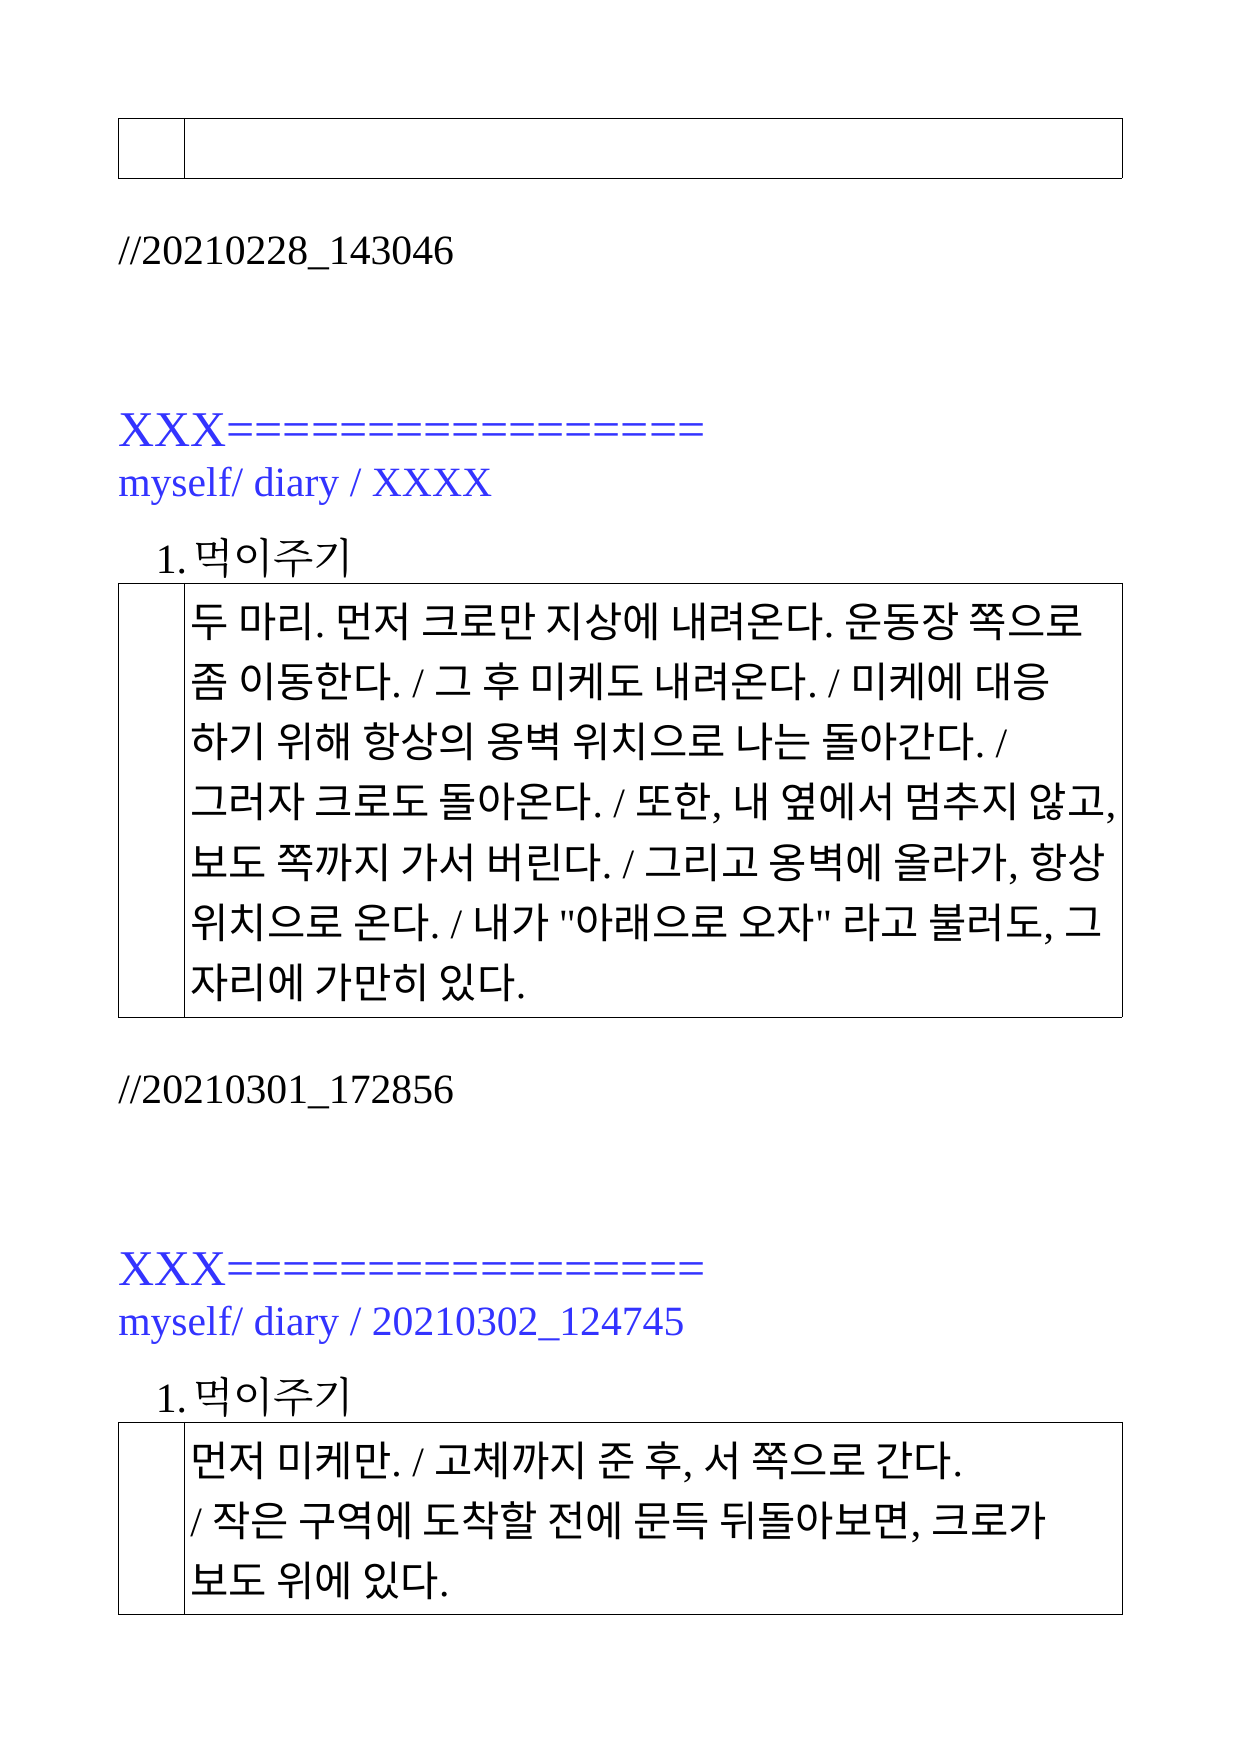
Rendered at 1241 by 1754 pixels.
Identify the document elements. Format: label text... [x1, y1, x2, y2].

list 먹이주기 [156, 1374, 1122, 1422]
table_cell [119, 119, 184, 178]
text myself/ diary / 20210302_124745 [118, 1296, 1122, 1344]
table_header 먼저 미케만. / 고체까지 준 후, 서 쪽으로 간다. / 작은 구역에 도착할 전에 문득 뒤돌아보면, 크로가 보도 위에 있다. [185, 1423, 1122, 1614]
text //20210228_143046 [118, 226, 1122, 273]
table_header [119, 1423, 184, 1614]
list 먹이주기 [156, 535, 1122, 583]
table_header [119, 584, 184, 1017]
table_header 두 마리. 먼저 크로만 지상에 내려온다. 운동장 쪽으로 좀 이동한다. / 그 후 미케도 내려온다. / 미케에 대응 하기 위해 항상의 옹벽 위치으로 나는 돌아간다. / 그러자 크로도 돌아온다. / 또한, 내 옆에서 멈추지 않고, 보도 쪽까지 가서 버린다. / 그리고 옹벽에 올라가, 항상 위치으로 온다. / 내가 "아래으로 오자" 라고 불러도, 그 자리에 가만히 있다. [185, 584, 1122, 1017]
text myself/ diary / XXXX [118, 457, 1122, 505]
text XXX================= [118, 1239, 1122, 1296]
text XXX================= [118, 400, 1122, 457]
table_cell [185, 119, 1122, 178]
text //20210301_172856 [118, 1064, 1122, 1112]
